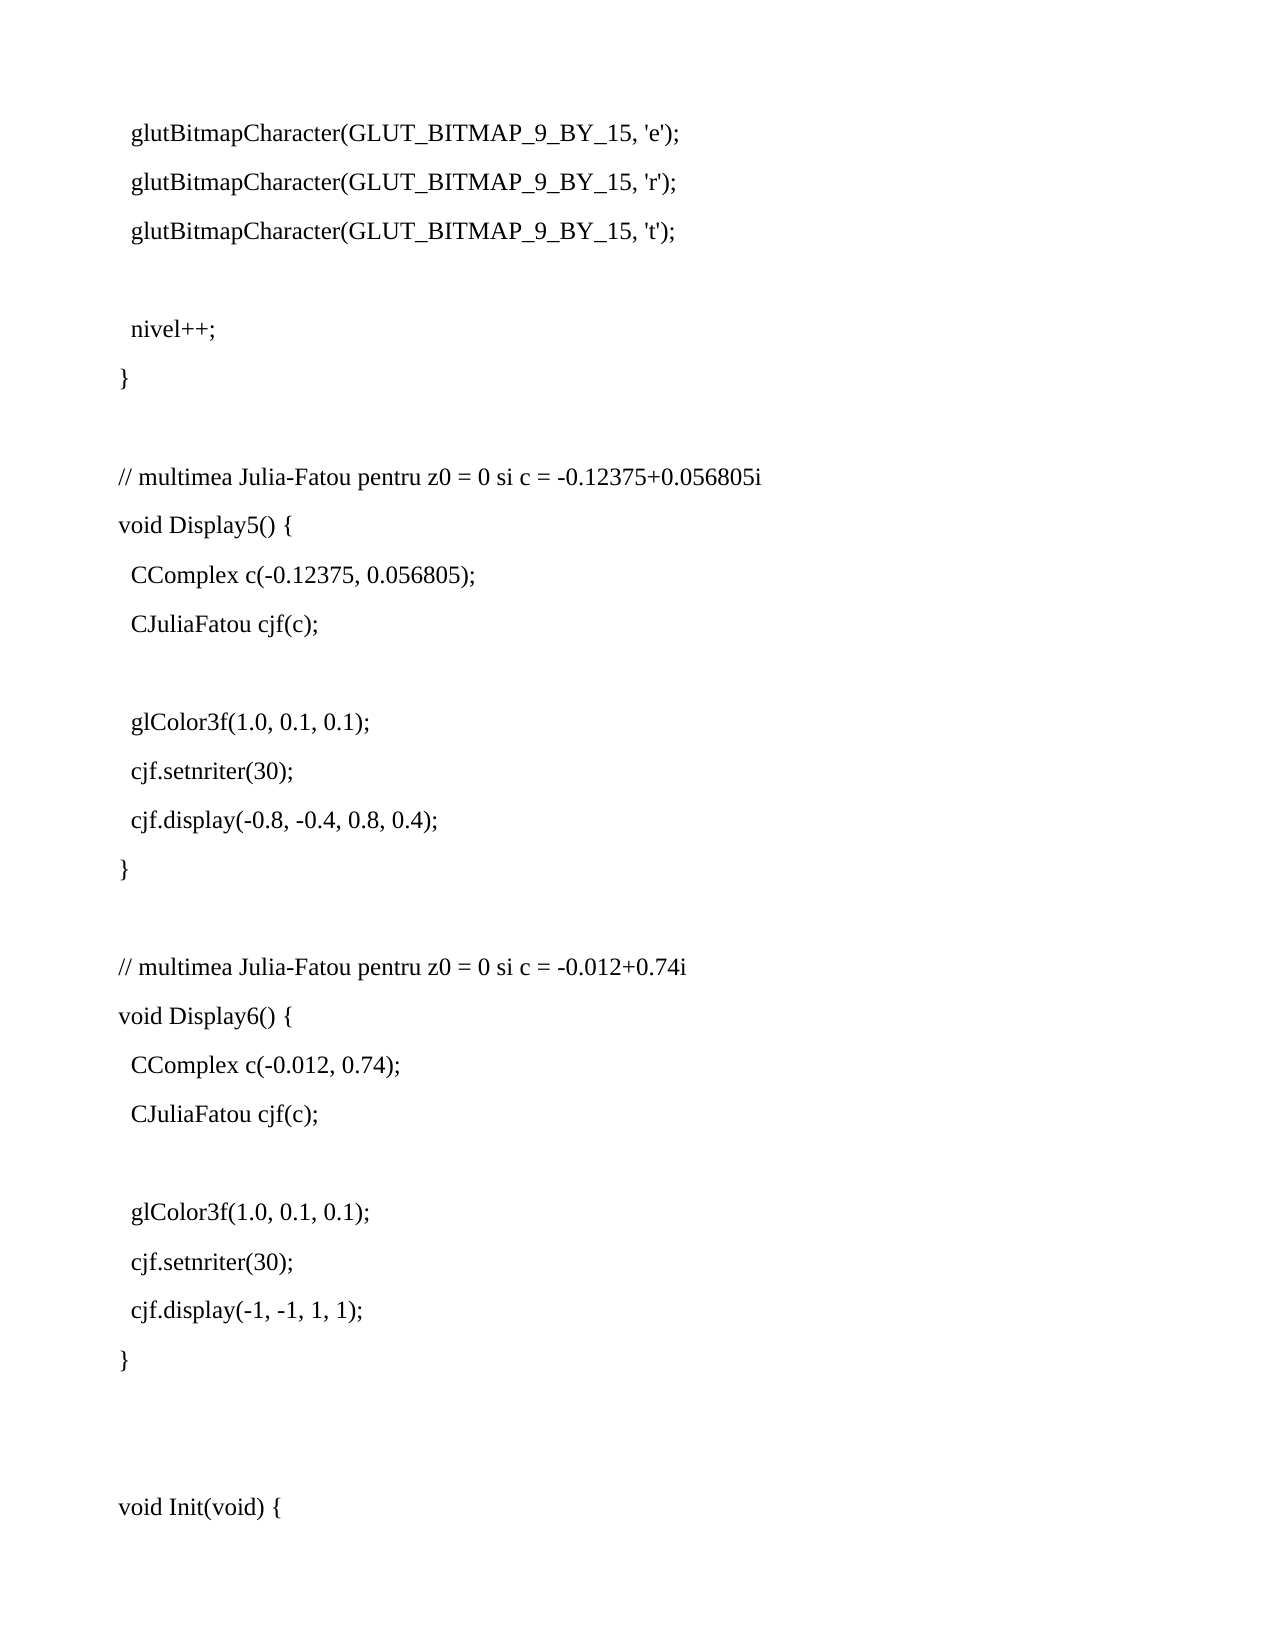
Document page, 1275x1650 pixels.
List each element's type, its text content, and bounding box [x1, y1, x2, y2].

text glutBitmapCharacter(GLUT_BITMAP_9_BY_15, 'e'); [118, 118, 1157, 147]
text } [118, 1345, 1157, 1373]
text glutBitmapCharacter(GLUT_BITMAP_9_BY_15, 'r'); [118, 167, 1157, 196]
text CJuliaFatou cjf(c); [118, 1099, 1157, 1128]
text // multimea Julia-Fatou pentru z0 = 0 si c = -0.12375+0.056805i [118, 462, 1157, 490]
text void Init(void) { [118, 1492, 1157, 1521]
text cjf.setnriter(30); [118, 756, 1157, 785]
text glColor3f(1.0, 0.1, 0.1); [118, 707, 1157, 736]
text cjf.setnriter(30); [118, 1247, 1157, 1275]
text glutBitmapCharacter(GLUT_BITMAP_9_BY_15, 't'); [118, 216, 1157, 245]
text CJuliaFatou cjf(c); [118, 609, 1157, 637]
text nivel++; [118, 314, 1157, 343]
text cjf.display(-1, -1, 1, 1); [118, 1296, 1157, 1324]
text CComplex c(-0.12375, 0.056805); [118, 560, 1157, 588]
text void Display6() { [118, 1001, 1157, 1030]
text void Display5() { [118, 511, 1157, 539]
text } [118, 363, 1157, 392]
text // multimea Julia-Fatou pentru z0 = 0 si c = -0.012+0.74i [118, 952, 1157, 981]
text } [118, 854, 1157, 883]
text glColor3f(1.0, 0.1, 0.1); [118, 1197, 1157, 1226]
text CComplex c(-0.012, 0.74); [118, 1050, 1157, 1079]
text cjf.display(-0.8, -0.4, 0.8, 0.4); [118, 805, 1157, 834]
